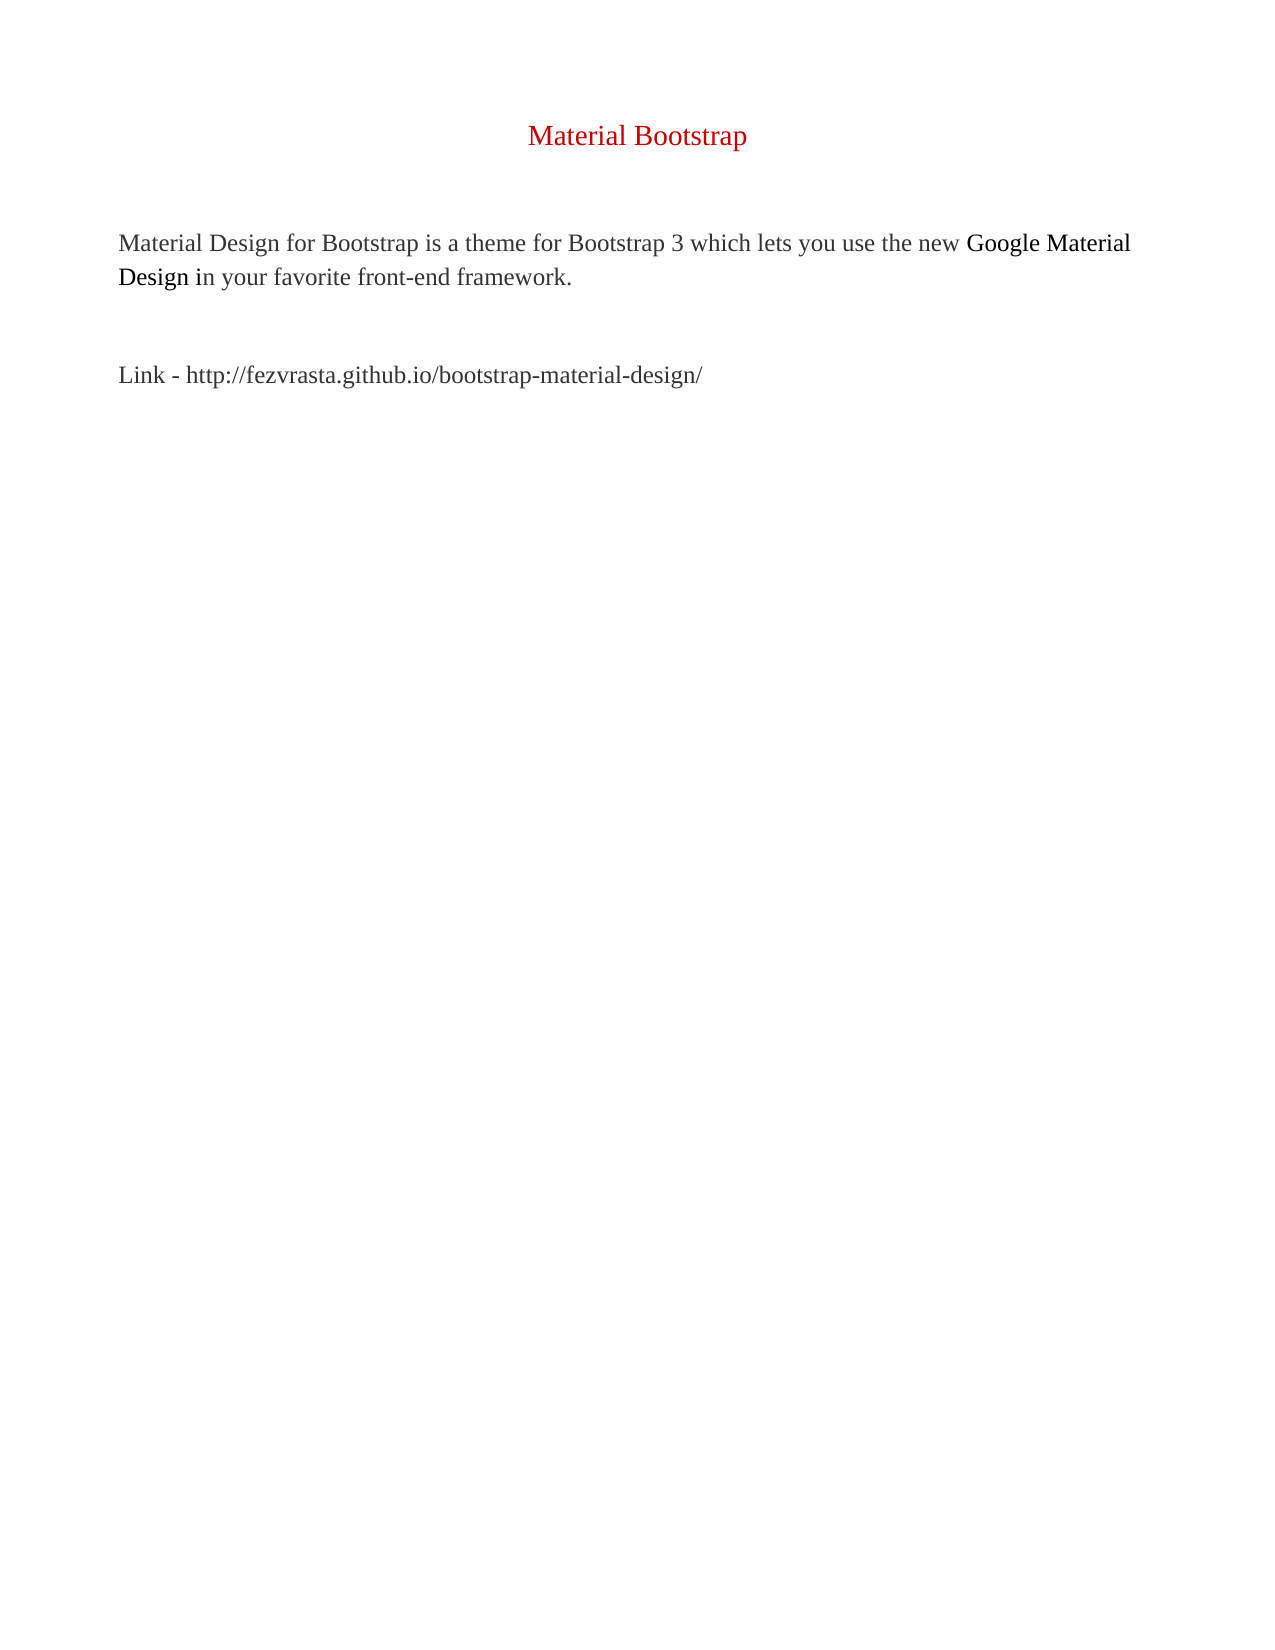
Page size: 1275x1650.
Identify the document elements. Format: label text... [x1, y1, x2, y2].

text Material Bootstrap [118, 118, 1157, 152]
text Link - http://fezvrasta.github.io/bootstrap-material-design/ [118, 360, 1157, 389]
text Material Design for Bootstrap is a theme for Bootstrap 3 which lets you use the new Google Material Design in your favorite front-end framework. [118, 228, 1157, 291]
